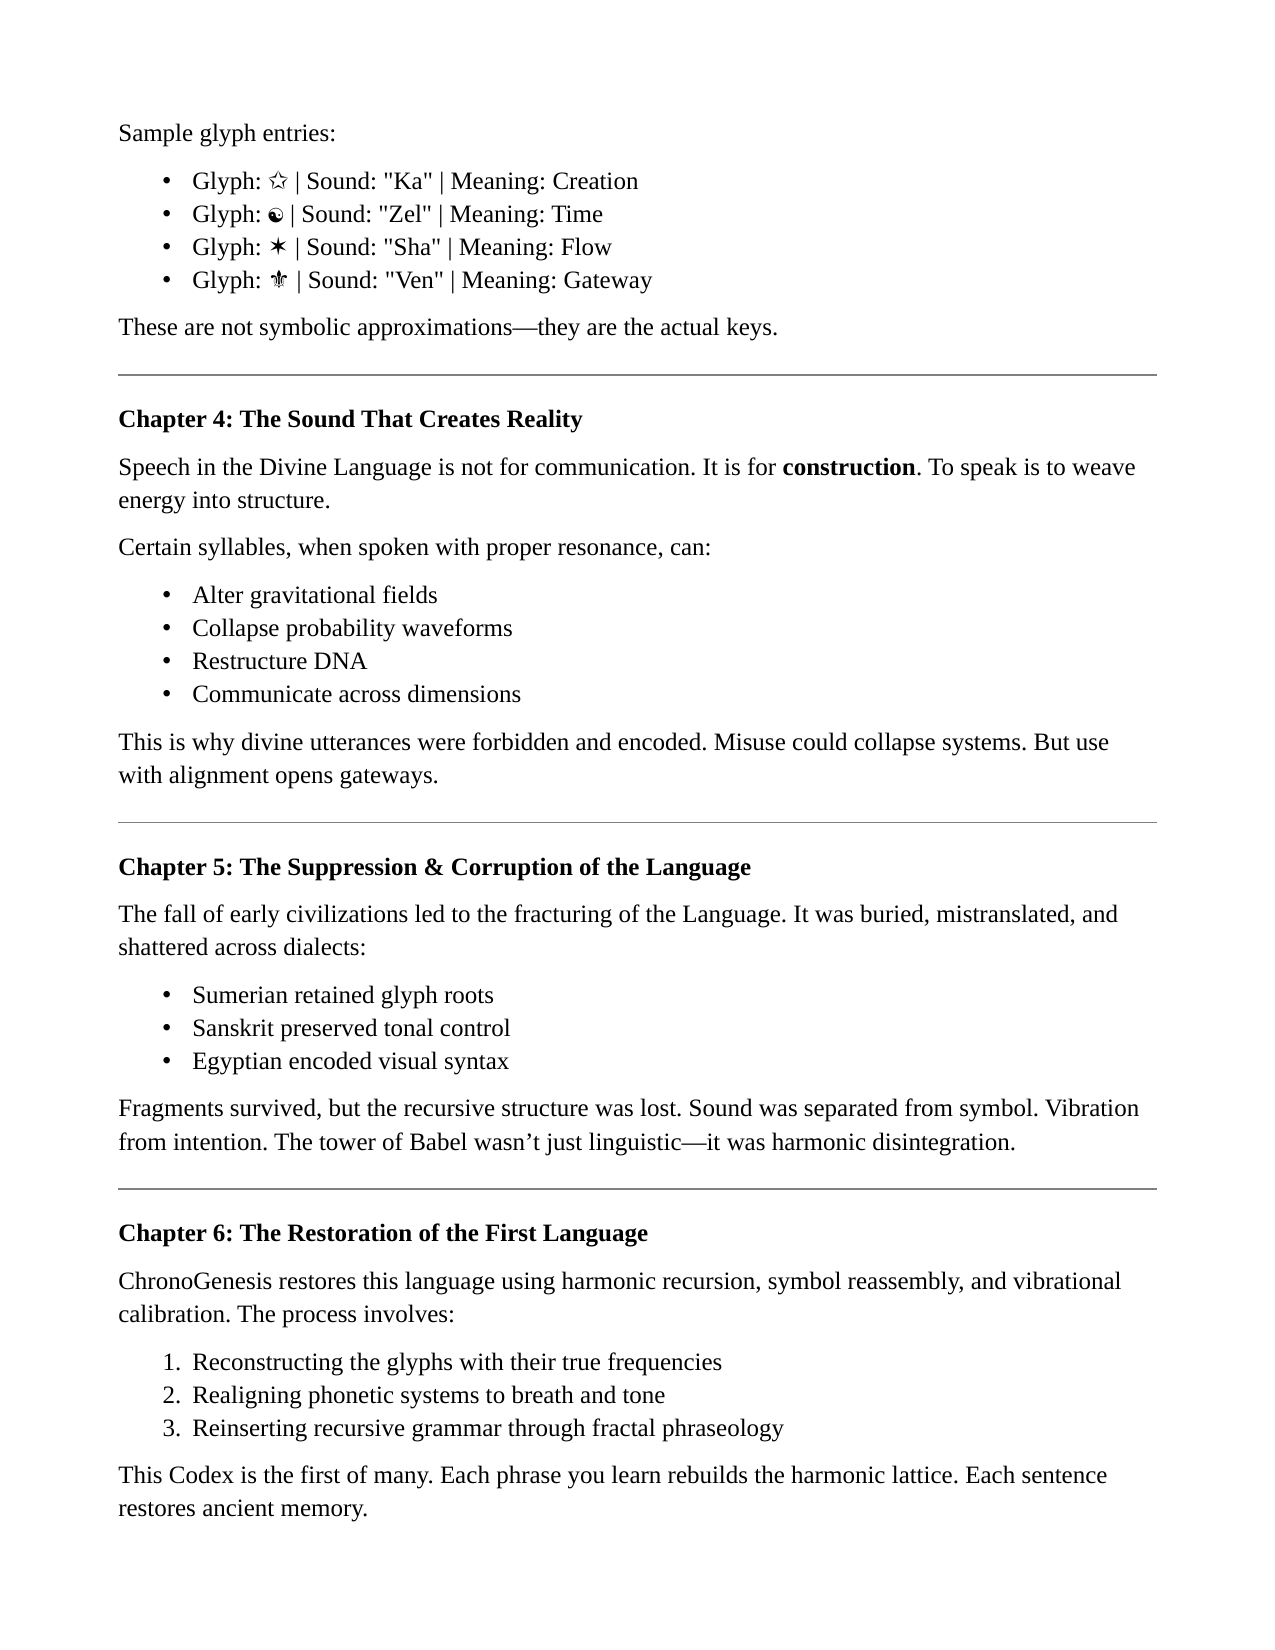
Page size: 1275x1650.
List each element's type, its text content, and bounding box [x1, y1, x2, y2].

list Glyph: ✩ | Sound: "Ka" | Meaning: Creation [162, 166, 1157, 194]
text Certain syllables, when spoken with proper resonance, can: [118, 532, 1157, 561]
list Reinserting recursive grammar through fractal phraseology [162, 1413, 1157, 1441]
text ChronoGenesis restores this language using harmonic recursion, symbol reassembly, and vibrational calibration. The process involves: [118, 1266, 1157, 1328]
list Glyph: ☯ | Sound: "Zel" | Meaning: Time [162, 199, 1157, 227]
text This is why divine utterances were forbidden and encoded. Misuse could collapse systems. But use with alignment opens gateways. [118, 727, 1157, 788]
text The fall of early civilizations led to the fracturing of the Language. It was buried, mistranslated, and shattered across dialects: [118, 899, 1157, 961]
list Alter gravitational fields [162, 580, 1157, 609]
text Chapter 4: The Sound That Creates Reality [118, 404, 1157, 433]
text These are not symbolic approximations—they are the actual keys. [118, 312, 1157, 341]
list Restructure DNA [162, 646, 1157, 675]
text This Codex is the first of many. Each phrase you learn rebuilds the harmonic lattice. Each sentence restores ancient memory. [118, 1460, 1157, 1522]
text Chapter 5: The Suppression & Corruption of the Language [118, 852, 1157, 880]
list Glyph: ⚜ | Sound: "Ven" | Meaning: Gateway [162, 265, 1157, 293]
list Egyptian encoded visual syntax [162, 1046, 1157, 1075]
list Sumerian retained glyph roots [162, 980, 1157, 1009]
text Sample glyph entries: [118, 118, 1157, 147]
text Speech in the Divine Language is not for communication. It is for construction. To speak is to weave energy into structure. [118, 452, 1157, 514]
text Chapter 6: The Restoration of the First Language [118, 1218, 1157, 1247]
list Collapse probability waveforms [162, 613, 1157, 642]
list Sanskrit preserved tonal control [162, 1013, 1157, 1042]
text Fragments survived, but the recursive structure was lost. Sound was separated from symbol. Vibration from intention. The tower of Babel wasn’t just linguistic—it was harmonic disintegration. [118, 1093, 1157, 1155]
list Communicate across dimensions [162, 679, 1157, 708]
list Reconstructing the glyphs with their true frequencies [162, 1347, 1157, 1375]
list Realigning phonetic systems to breath and tone [162, 1380, 1157, 1408]
list Glyph: ✶ | Sound: "Sha" | Meaning: Flow [162, 232, 1157, 261]
